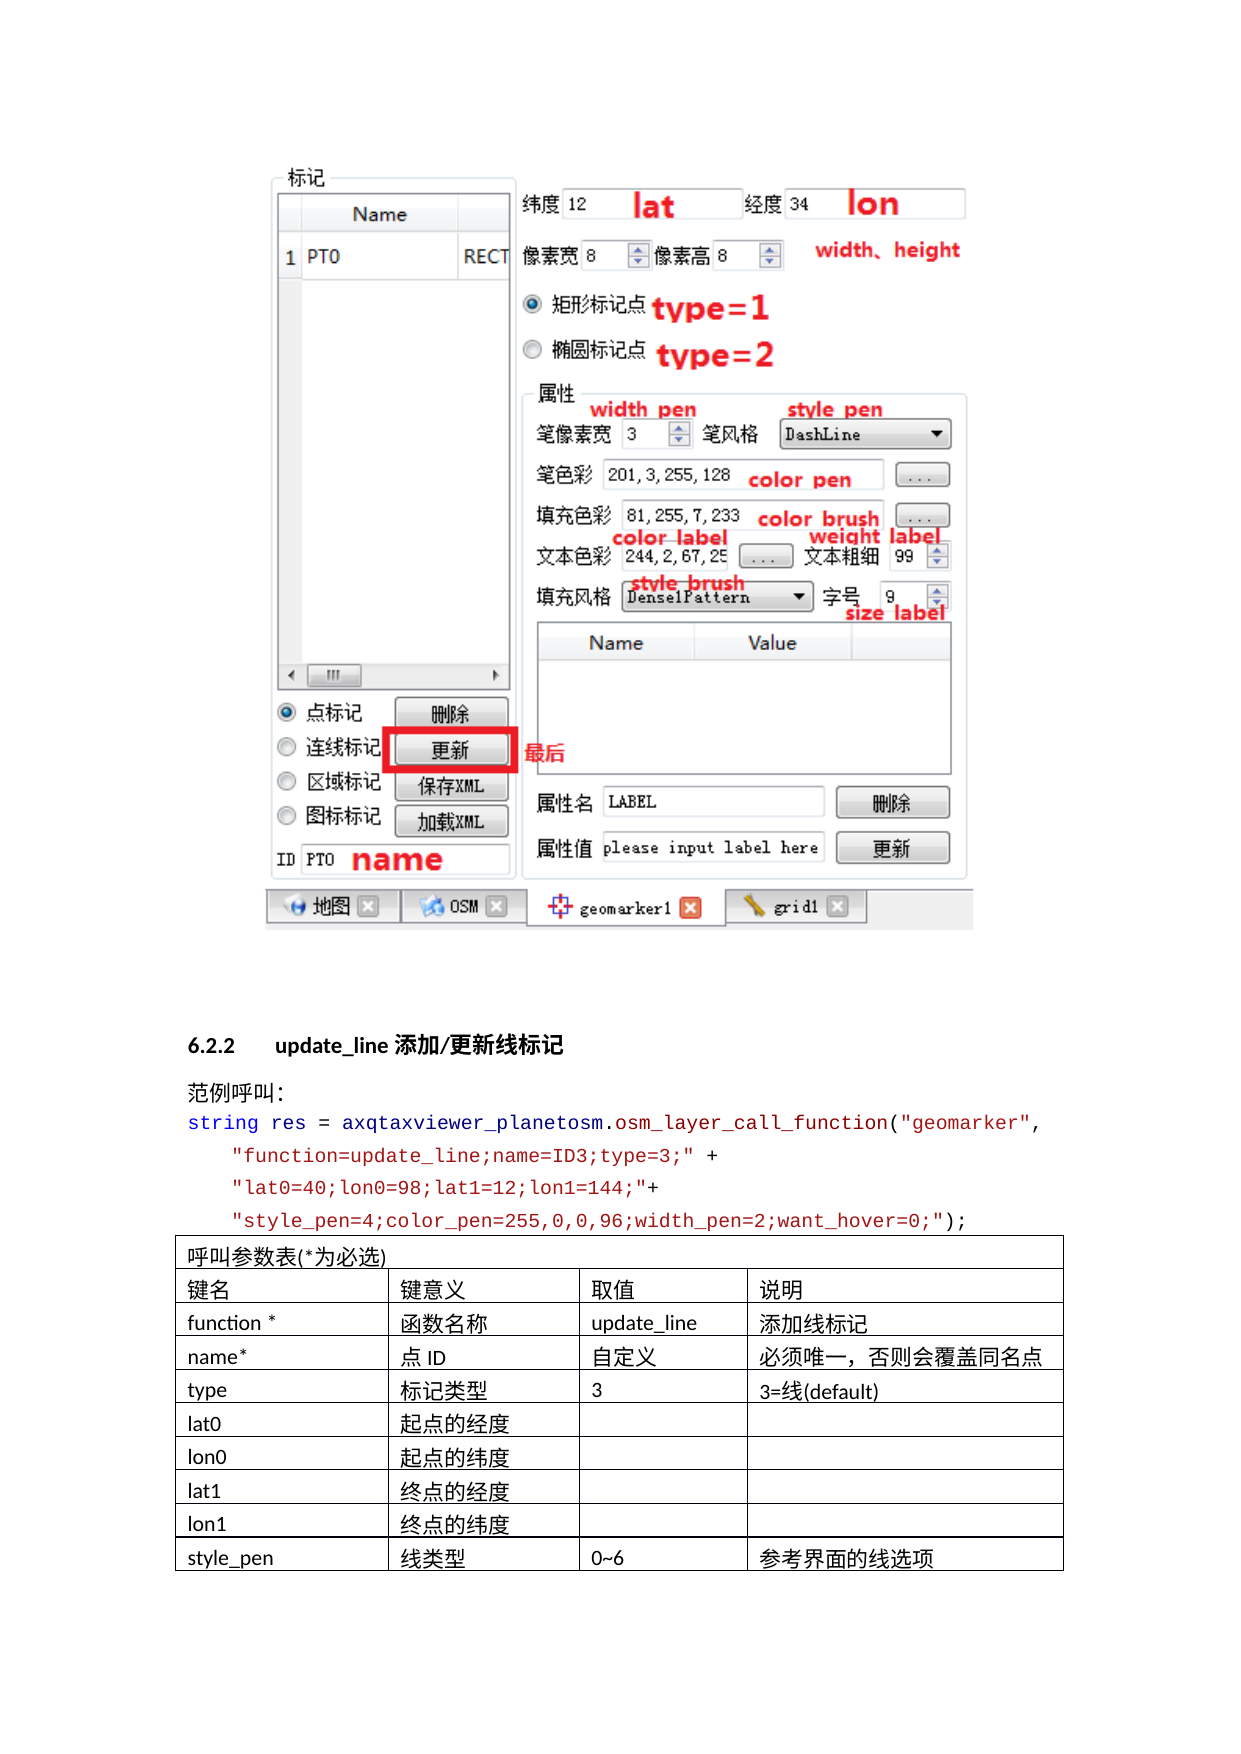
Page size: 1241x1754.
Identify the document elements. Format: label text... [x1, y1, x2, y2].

table_cell 参考界面的线选项 [748, 1538, 1063, 1570]
text "function=update_line;name=ID3;type=3;" + [187, 1137, 1053, 1169]
table_cell lon1 [176, 1504, 388, 1536]
table_cell [580, 1403, 747, 1436]
table_cell [580, 1504, 747, 1536]
table_cell 终点的纬度 [389, 1504, 579, 1536]
table_cell [748, 1437, 1063, 1469]
table_cell type [176, 1370, 388, 1402]
table_cell 点ID [389, 1336, 579, 1369]
table_cell lon0 [176, 1437, 388, 1469]
table_cell 说明 [748, 1269, 1063, 1302]
table_cell [748, 1504, 1063, 1536]
text "style_pen=4;color_pen=255,0,0,96;width_pen=2;want_hover=0;"); [187, 1202, 1053, 1234]
table_cell 0~6 [580, 1538, 747, 1570]
table_cell 函数名称 [389, 1303, 579, 1335]
table_cell 3=线(default) [748, 1370, 1063, 1402]
text 范例呼叫： [187, 1072, 1053, 1104]
table_cell 取值 [580, 1269, 747, 1302]
table_cell [748, 1403, 1063, 1436]
picture [265, 165, 974, 930]
table_cell name* [176, 1336, 388, 1369]
table_cell update_line [580, 1303, 747, 1335]
table_cell 标记类型 [389, 1370, 579, 1402]
subtitle update_line 添加/更新线标记 [187, 1007, 1053, 1072]
table_cell [580, 1437, 747, 1469]
table_cell 终点的经度 [389, 1470, 579, 1503]
table_cell 添加线标记 [748, 1303, 1063, 1335]
table_cell [748, 1470, 1063, 1503]
table_cell lat1 [176, 1470, 388, 1503]
table_cell 必须唯一，否则会覆盖同名点 [748, 1336, 1063, 1369]
table_cell function * [176, 1303, 388, 1335]
table_cell style_pen [176, 1538, 388, 1570]
table_cell 3 [580, 1370, 747, 1402]
table_cell 自定义 [580, 1336, 747, 1369]
table_cell [580, 1470, 747, 1503]
text string res = axqtaxviewer_planetosm.osm_layer_call_function("geomarker", [187, 1104, 1053, 1137]
table_cell lat0 [176, 1403, 388, 1436]
table_cell 线类型 [389, 1538, 579, 1570]
table_cell 键意义 [389, 1269, 579, 1302]
text "lat0=40;lon0=98;lat1=12;lon1=144;"+ [187, 1169, 1053, 1202]
table_cell 起点的纬度 [389, 1437, 579, 1469]
table_cell 键名 [176, 1269, 388, 1302]
table_cell 起点的经度 [389, 1403, 579, 1436]
table_header 呼叫参数表(*为必选) [176, 1236, 1063, 1268]
